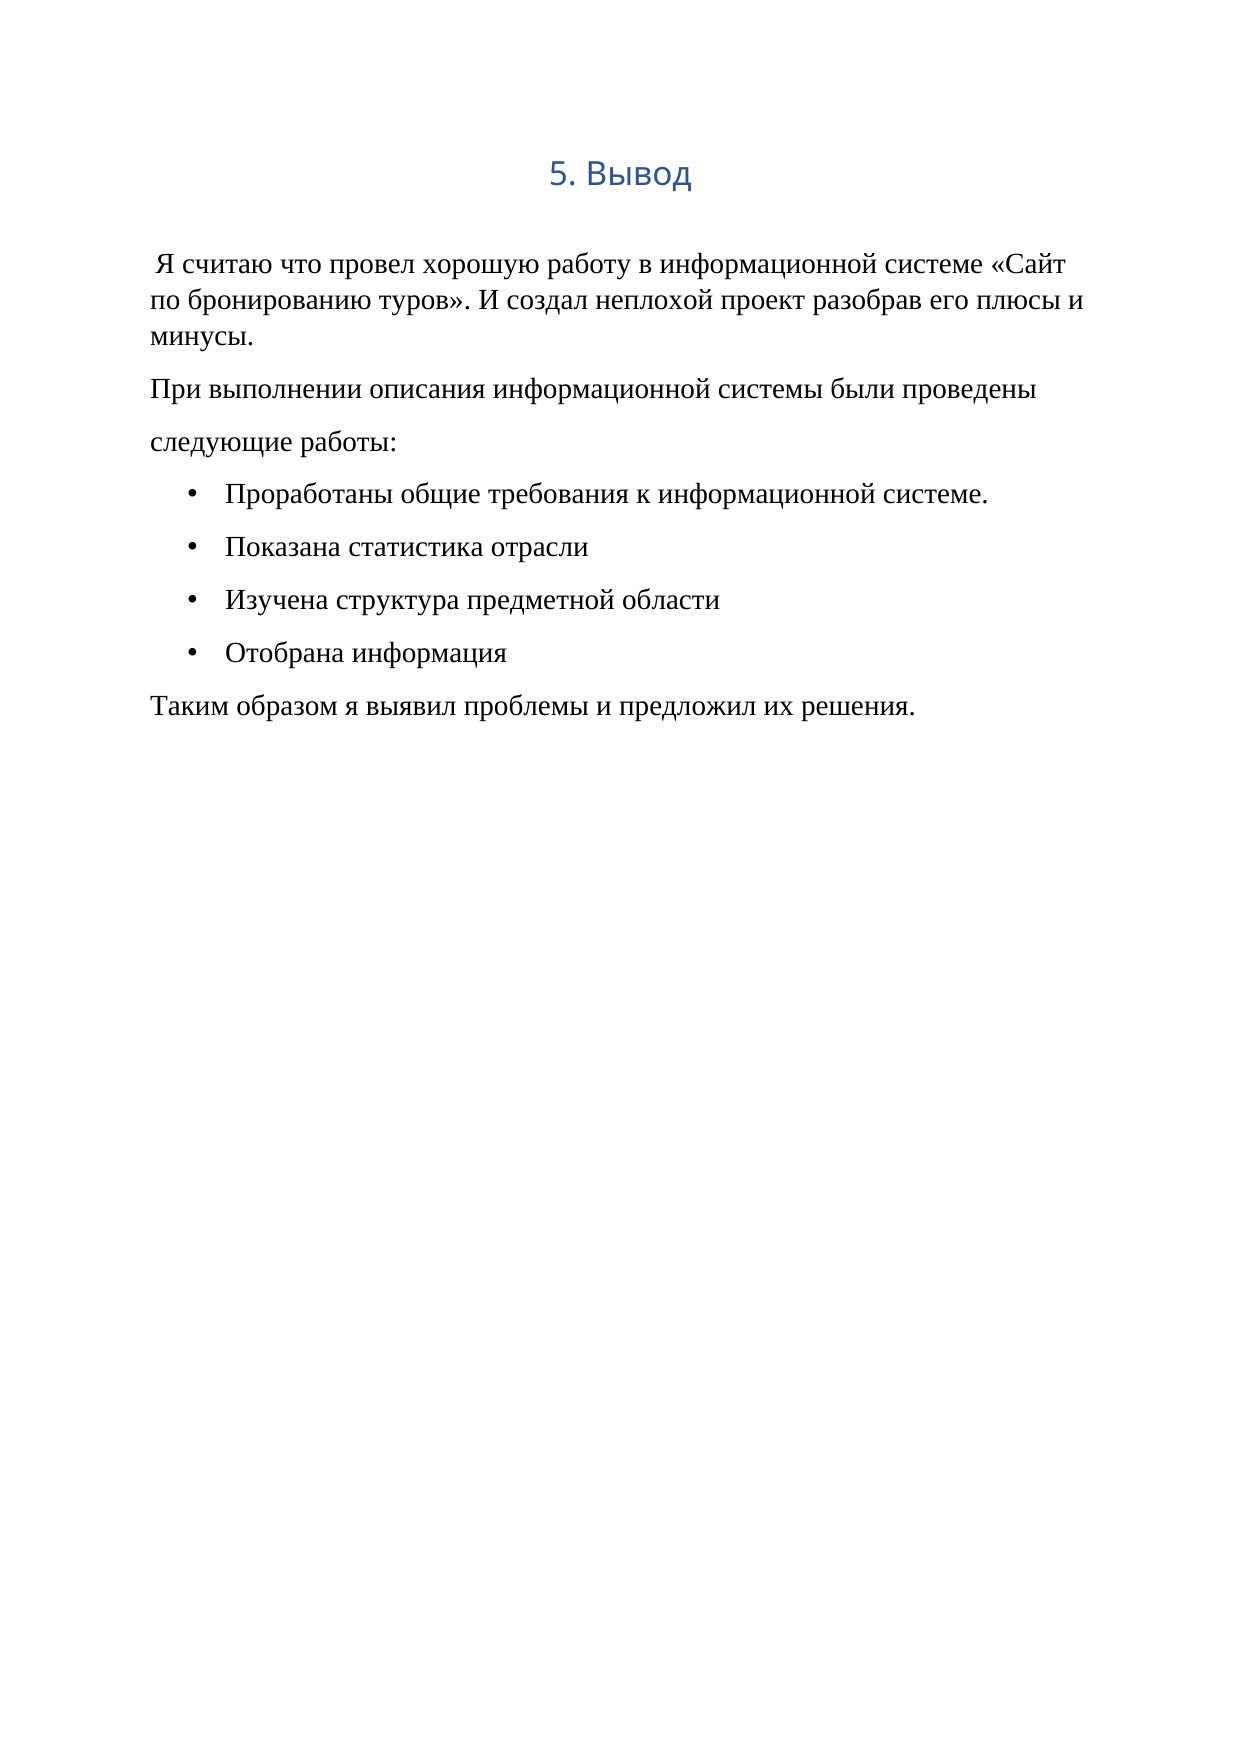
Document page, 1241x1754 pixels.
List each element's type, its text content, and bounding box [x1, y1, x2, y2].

text Я считаю что провел хорошую работу в информационной системе «Сайт по бронированию туров». И создал неплохой проект разобрав его плюсы и минусы. [150, 246, 1090, 352]
list Изучена структура предметной области [187, 582, 1090, 616]
list Проработаны общие требования к информационной системе. [187, 477, 1090, 510]
subtitle 5. Вывод [150, 150, 1090, 195]
list Показана статистика отрасли [187, 529, 1090, 563]
text следующие работы: [150, 424, 1090, 457]
list Отобрана информация [187, 635, 1090, 669]
text При выполнении описания информационной системы были проведены [150, 371, 1090, 404]
text Таким образом я выявил проблемы и предложил их решения. [150, 688, 1090, 722]
